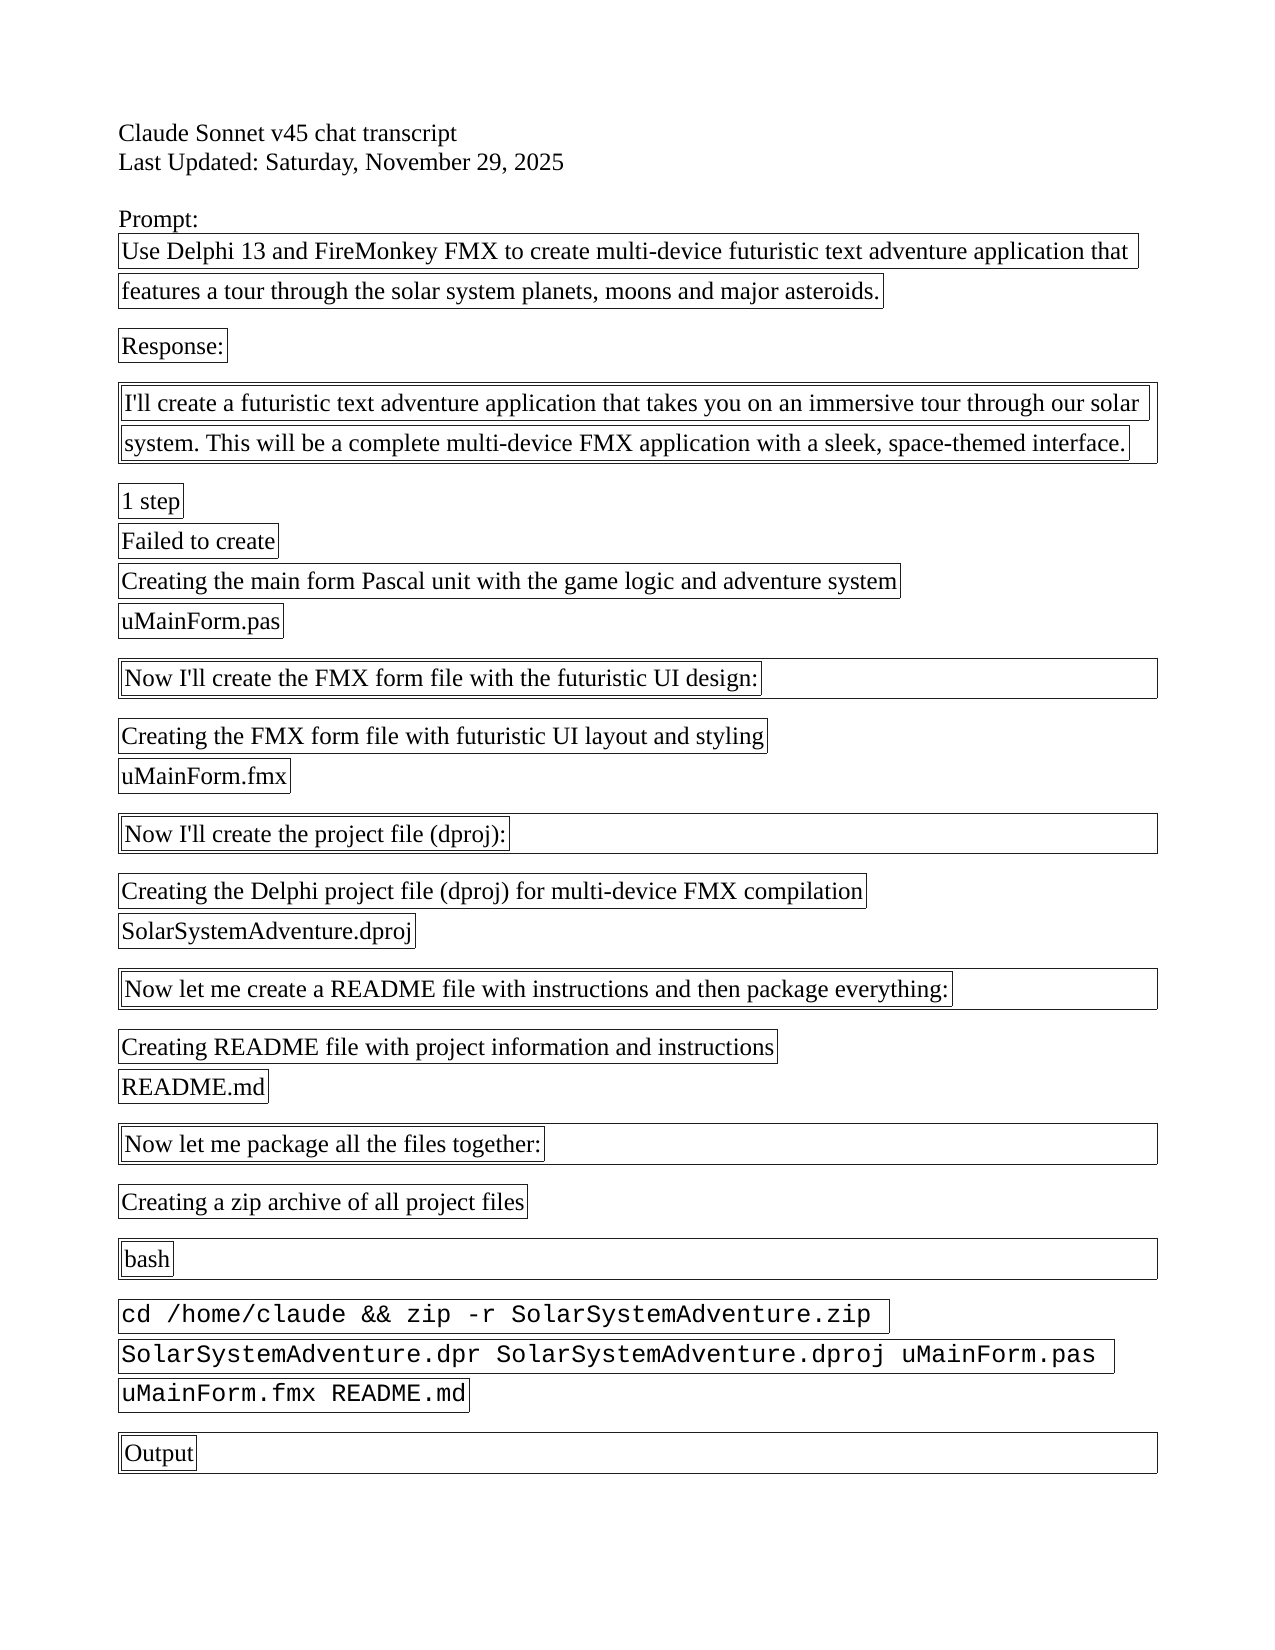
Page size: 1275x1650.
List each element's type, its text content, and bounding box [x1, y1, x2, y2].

text [901, 563, 1157, 598]
text [184, 483, 1157, 518]
text uMainForm.pas [119, 604, 283, 638]
text [528, 1184, 1157, 1218]
text [228, 328, 1157, 362]
text [279, 523, 1157, 558]
text Creating the main form Pascal unit with the game logic and adventure system [119, 564, 900, 598]
text cd /home/claude && zip -r SolarSystemAdventure.zip SolarSystemAdventure.dpr SolarSystemAdventure.dproj uMainForm.pas uMainForm.fmx README.md [118, 1299, 1157, 1412]
text Creating the FMX form file with futuristic UI layout and styling [119, 719, 767, 753]
text Output [119, 1433, 1157, 1473]
text [416, 913, 1157, 948]
text bash [119, 1239, 1157, 1279]
text Creating a zip archive of all project files [119, 1185, 527, 1218]
text [867, 873, 1157, 908]
text [778, 1028, 1157, 1063]
text Now let me package all the files together: [119, 1124, 1157, 1164]
text Creating the Delphi project file (dproj) for multi-device FMX compilation [119, 874, 866, 908]
text README.md [119, 1070, 268, 1103]
text uMainForm.fmx [119, 759, 290, 793]
text Response: [119, 329, 227, 362]
text Creating README file with project information and instructions [119, 1030, 777, 1063]
text [284, 603, 1157, 638]
text Claude Sonnet v45 chat transcript [118, 118, 1157, 147]
text Now let me create a README file with instructions and then package everything: [119, 969, 1157, 1009]
text Failed to create [119, 524, 278, 558]
text Prompt: [118, 204, 1157, 233]
text I'll create a futuristic text adventure application that takes you on an immersive tour through our solar system. This will be a complete multi-device FMX application with a sleek, space-themed interface. [119, 383, 1157, 463]
text Last Updated: Saturday, November 29, 2025 [118, 147, 1157, 176]
text 1 step [119, 484, 183, 518]
text Now I'll create the project file (dproj): [119, 814, 1157, 853]
text SolarSystemAdventure.dproj [119, 914, 415, 948]
text [768, 718, 1157, 753]
text Use Delphi 13 and FireMonkey FMX to create multi-device futuristic text adventure application that features a tour through the solar system planets, moons and major asteroids. [118, 233, 1157, 308]
text [291, 758, 1157, 793]
text [269, 1068, 1157, 1103]
text Now I'll create the FMX form file with the futuristic UI design: [119, 659, 1157, 698]
